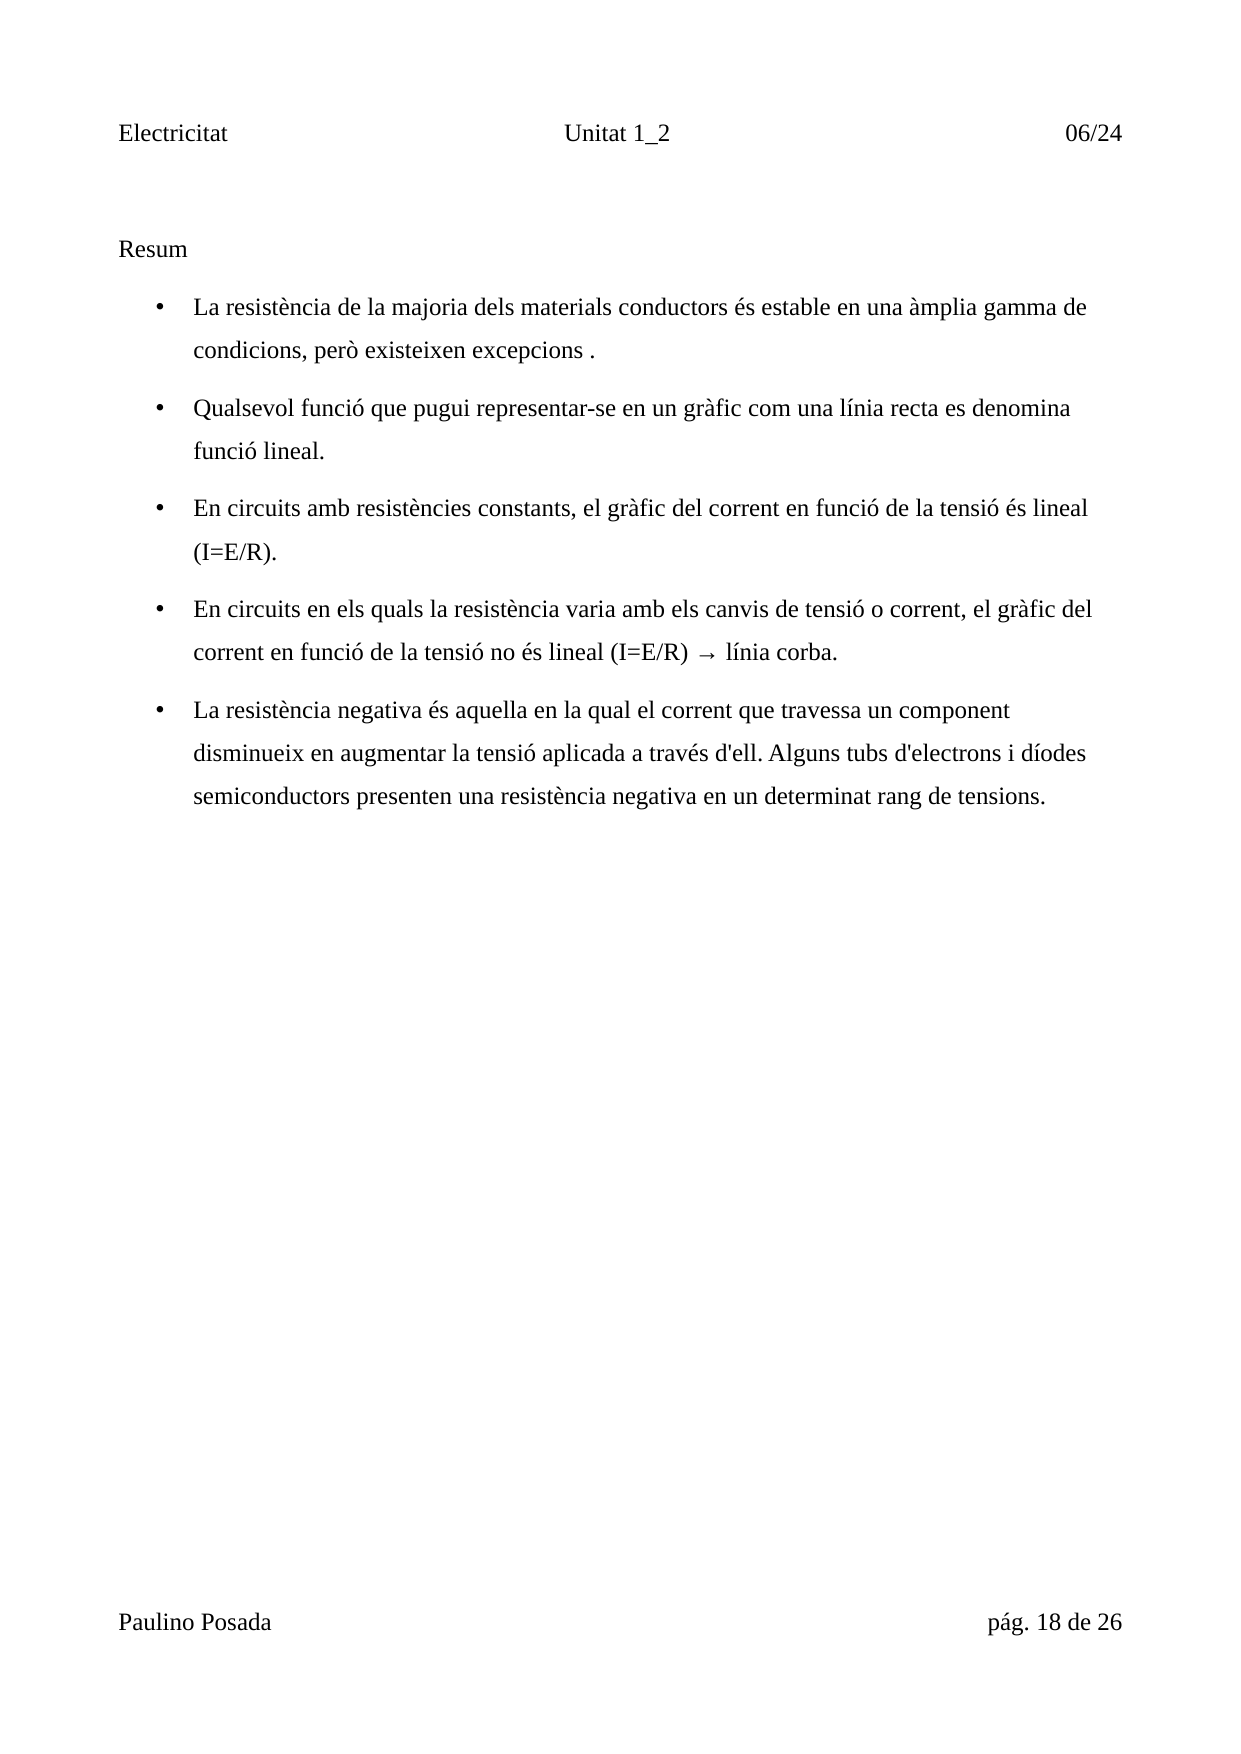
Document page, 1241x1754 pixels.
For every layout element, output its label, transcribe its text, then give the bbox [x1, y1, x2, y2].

list Qualsevol funció que pugui representar-se en un gràfic com una línia recta es denomina funció lineal. [156, 393, 1122, 464]
list En circuits amb resistències constants, el gràfic del corrent en funció de la tensió és lineal (I=E/R). [156, 493, 1122, 565]
list La resistència negativa és aquella en la qual el corrent que travessa un component disminueix en augmentar la tensió aplicada a través d'ell. Alguns tubs d'electrons i díodes semiconductors presenten una resistència negativa en un determinat rang de tensions. [156, 695, 1122, 810]
list La resistència de la majoria dels materials conductors és estable en una àmplia gamma de condicions, però existeixen excepcions . [156, 292, 1122, 364]
text Resum [118, 234, 1122, 263]
list En circuits en els quals la resistència varia amb els canvis de tensió o corrent, el gràfic del corrent en funció de la tensió no és lineal (I=E/R) → línia corba. [156, 594, 1122, 666]
